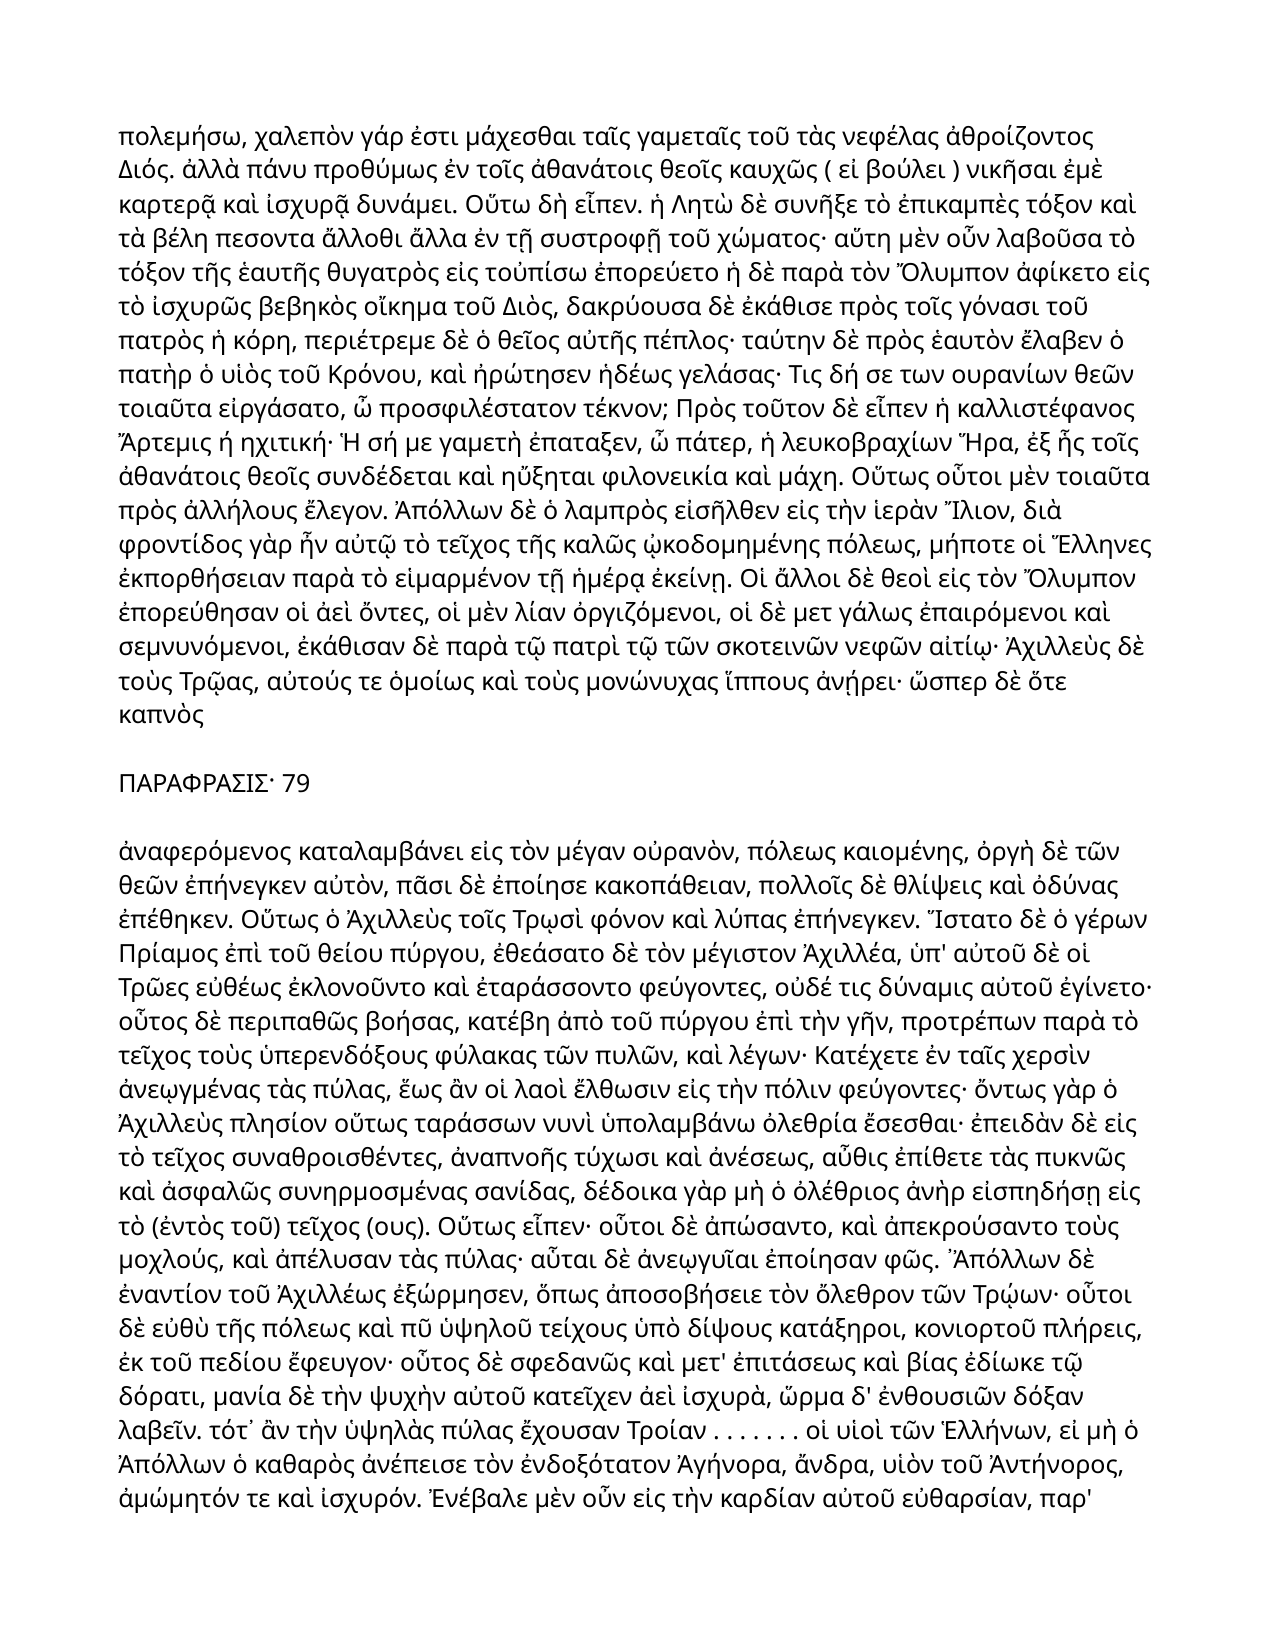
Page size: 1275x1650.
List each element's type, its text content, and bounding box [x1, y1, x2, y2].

text πολεμήσω, χαλεπὸν γάρ ἐστι μάχεσθαι ταῖς γαμεταῖς τοῦ τὰς νεφέλας ἀθροίζοντος Διός. ἀλλὰ πάνυ προθύμως ἐν τοῖς ἀθανάτοις θεοῖς καυχῶς ( εἰ βούλει ) νικῆσαι ἐμὲ καρτερᾷ καὶ ἰσχυρᾷ δυνάμει. Οὕτω δὴ εἶπεν. ἡ Λητὼ δὲ συνῆξε τὸ ἐπικαμπὲς τόξον καὶ τὰ βέλη πεσοντα ἄλλοθι ἄλλα ἐν τῇ συστροφῇ τοῦ χώματος· αὕτη μὲν οὖν λαβοῦσα τὸ τόξον τῆς ἑαυτῆς θυγατρὸς εἰς τοὐπίσω ἐπορεύετο ἡ δὲ παρὰ τὸν Ὄλυμπον ἀφίκετο εἰς τὸ ἰσχυρῶς βεβηκὸς οἴκημα τοῦ Διὸς, δακρύουσα δὲ ἐκάθισε πρὸς τοῖς γόνασι τοῦ πατρὸς ἡ κόρη, περιέτρεμε δὲ ὁ θεῖος αὐτῆς πέπλος· ταύτην δὲ πρὸς ἑαυτὸν ἔλαβεν ὁ πατὴρ ὁ υἱὸς τοῦ Κρόνου, καὶ ἠρώτησεν ἡδέως γελάσας· Τις δή σε των ουρανίων θεῶν τοιαῦτα εἰργάσατο, ὦ προσφιλέστατον τέκνον; Πρὸς τοῦτον δὲ εἶπεν ἡ καλλιστέφανος Ἄρτεμις ή ηχιτική· Ἡ σή με γαμετὴ ἐπαταξεν, ὦ πάτερ, ἡ λευκοβραχίων Ἥρα, ἐξ ἧς τοῖς ἀθανάτοις θεοῖς συνδέδεται καὶ ηὔξηται φιλονεικία καὶ μάχη. Οὕτως οὗτοι μὲν τοιαῦτα πρὸς ἀλλήλους ἔλεγον. Ἀπόλλων δὲ ὁ λαμπρὸς εἰσῆλθεν εἰς τὴν ἱερὰν Ἴλιον, διὰ φροντίδος γὰρ ἦν αὐτῷ τὸ τεῖχος τῆς καλῶς ᾠκοδομημένης πόλεως, μήποτε οἱ Ἕλληνες ἐκπορθήσειαν παρὰ τὸ εἱμαρμένον τῇ ἡμέρᾳ ἐκείνῃ. Οἱ ἄλλοι δὲ θεοὶ εἰς τὸν Ὄλυμπον ἐπορεύθησαν οἱ ἀεὶ ὄντες, οἱ μὲν λίαν ὀργιζόμενοι, οἱ δὲ μετ γάλως ἐπαιρόμενοι καὶ σεμνυνόμενοι, ἐκάθισαν δὲ παρὰ τῷ πατρὶ τῷ τῶν σκοτεινῶν νεφῶν αἰτίῳ· Ἀχιλλεὺς δὲ τοὺς Τρῷας, αὐτούς τε ὁμοίως καὶ τοὺς μονώνυχας ἵππους ἀνῄρει· ὥσπερ δὲ ὅτε καπνὸς [118, 118, 1157, 731]
text ΠΑΡΑΦΡΑΣΙΣ· 79 [118, 765, 1157, 799]
text ἀναφερόμενος καταλαμβάνει εἰς τὸν μέγαν οὐρανὸν, πόλεως καιομένης, ὀργὴ δὲ τῶν θεῶν ἐπήνεγκεν αὐτὸν, πᾶσι δὲ ἐποίησε κακοπάθειαν, πολλοῖς δὲ θλίψεις καὶ ὀδύνας ἐπέθηκεν. Οὕτως ὁ Ἀχιλλεὺς τοῖς Τρῳσὶ φόνον καὶ λύπας ἐπήνεγκεν. Ἵστατο δὲ ὁ γέρων Πρίαμος ἐπὶ τοῦ θείου πύργου, ἐθεάσατο δὲ τὸν μέγιστον Ἀχιλλέα, ὑπ' αὐτοῦ δὲ οἱ Τρῶες εὐθέως ἐκλονοῦντο καὶ ἐταράσσοντο φεύγοντες, οὐδέ τις δύναμις αὐτοῦ ἐγίνετο· οὗτος δὲ περιπαθῶς βοήσας, κατέβη ἀπὸ τοῦ πύργου ἐπὶ τὴν γῆν, προτρέπων παρὰ τὸ τεῖχος τοὺς ὑπερενδόξους φύλακας τῶν πυλῶν, καὶ λέγων· Κατέχετε ἐν ταῖς χερσὶν ἀνεῳγμένας τὰς πύλας, ἕως ἂν οἱ λαοὶ ἔλθωσιν εἰς τὴν πόλιν φεύγοντες· ὄντως γὰρ ὁ Ἀχιλλεὺς πλησίον οὕτως ταράσσων νυνὶ ὑπολαμβάνω ὀλεθρία ἔσεσθαι· ἐπειδὰν δὲ εἰς τὸ τεῖχος συναθροισθέντες, ἀναπνοῆς τύχωσι καὶ ἀνέσεως, αὖθις ἐπίθετε τὰς πυκνῶς καὶ ἀσφαλῶς συνηρμοσμένας σανίδας, δέδοικα γὰρ μὴ ὁ ὀλέθριος ἀνὴρ εἰσπηδήσῃ εἰς τὸ (ἐντὸς τοῦ) τεῖχος (ους). Οὕτως εἶπεν· οὗτοι δὲ ἀπώσαντο, καὶ ἀπεκρούσαντο τοὺς μοχλούς, καὶ ἀπέλυσαν τὰς πύλας· αὗται δὲ ἀνεῳγυῖαι ἐποίησαν φῶς. ᾿Ἀπόλλων δὲ ἐναντίον τοῦ Ἀχιλλέως ἐξώρμησεν, ὅπως ἀποσοβήσειε τὸν ὄλεθρον τῶν Τρῴων· οὗτοι δὲ εὐθὺ τῆς πόλεως καὶ πῦ ὑψηλοῦ τείχους ὑπὸ δίψους κατάξηροι, κονιορτοῦ πλήρεις, ἐκ τοῦ πεδίου ἔφευγον· οὗτος δὲ σφεδανῶς καὶ μετ' ἐπιτάσεως καὶ βίας ἐδίωκε τῷ δόρατι, μανία δὲ τὴν ψυχὴν αὐτοῦ κατεῖχεν ἀεὶ ἰσχυρὰ, ὥρμα δ' ἐνθουσιῶν δόξαν λαβεῖν. τότ᾽ ἂν τὴν ὑψηλὰς πύλας ἔχουσαν Τροίαν . . . . . . . οἱ υἱοὶ τῶν Ἑλλήνων, εἰ μὴ ὁ Ἀπόλλων ὁ καθαρὸς ἀνέπεισε τὸν ἐνδοξότατον Ἀγήνορα, ἄνδρα, υἱὸν τοῦ Ἀντήνορος, ἀμώμητόν τε καὶ ἰσχυρόν. Ἐνέβαλε μὲν οὖν εἰς τὴν καρδίαν αὐτοῦ εὐθαρσίαν, παρ' [118, 833, 1157, 1515]
